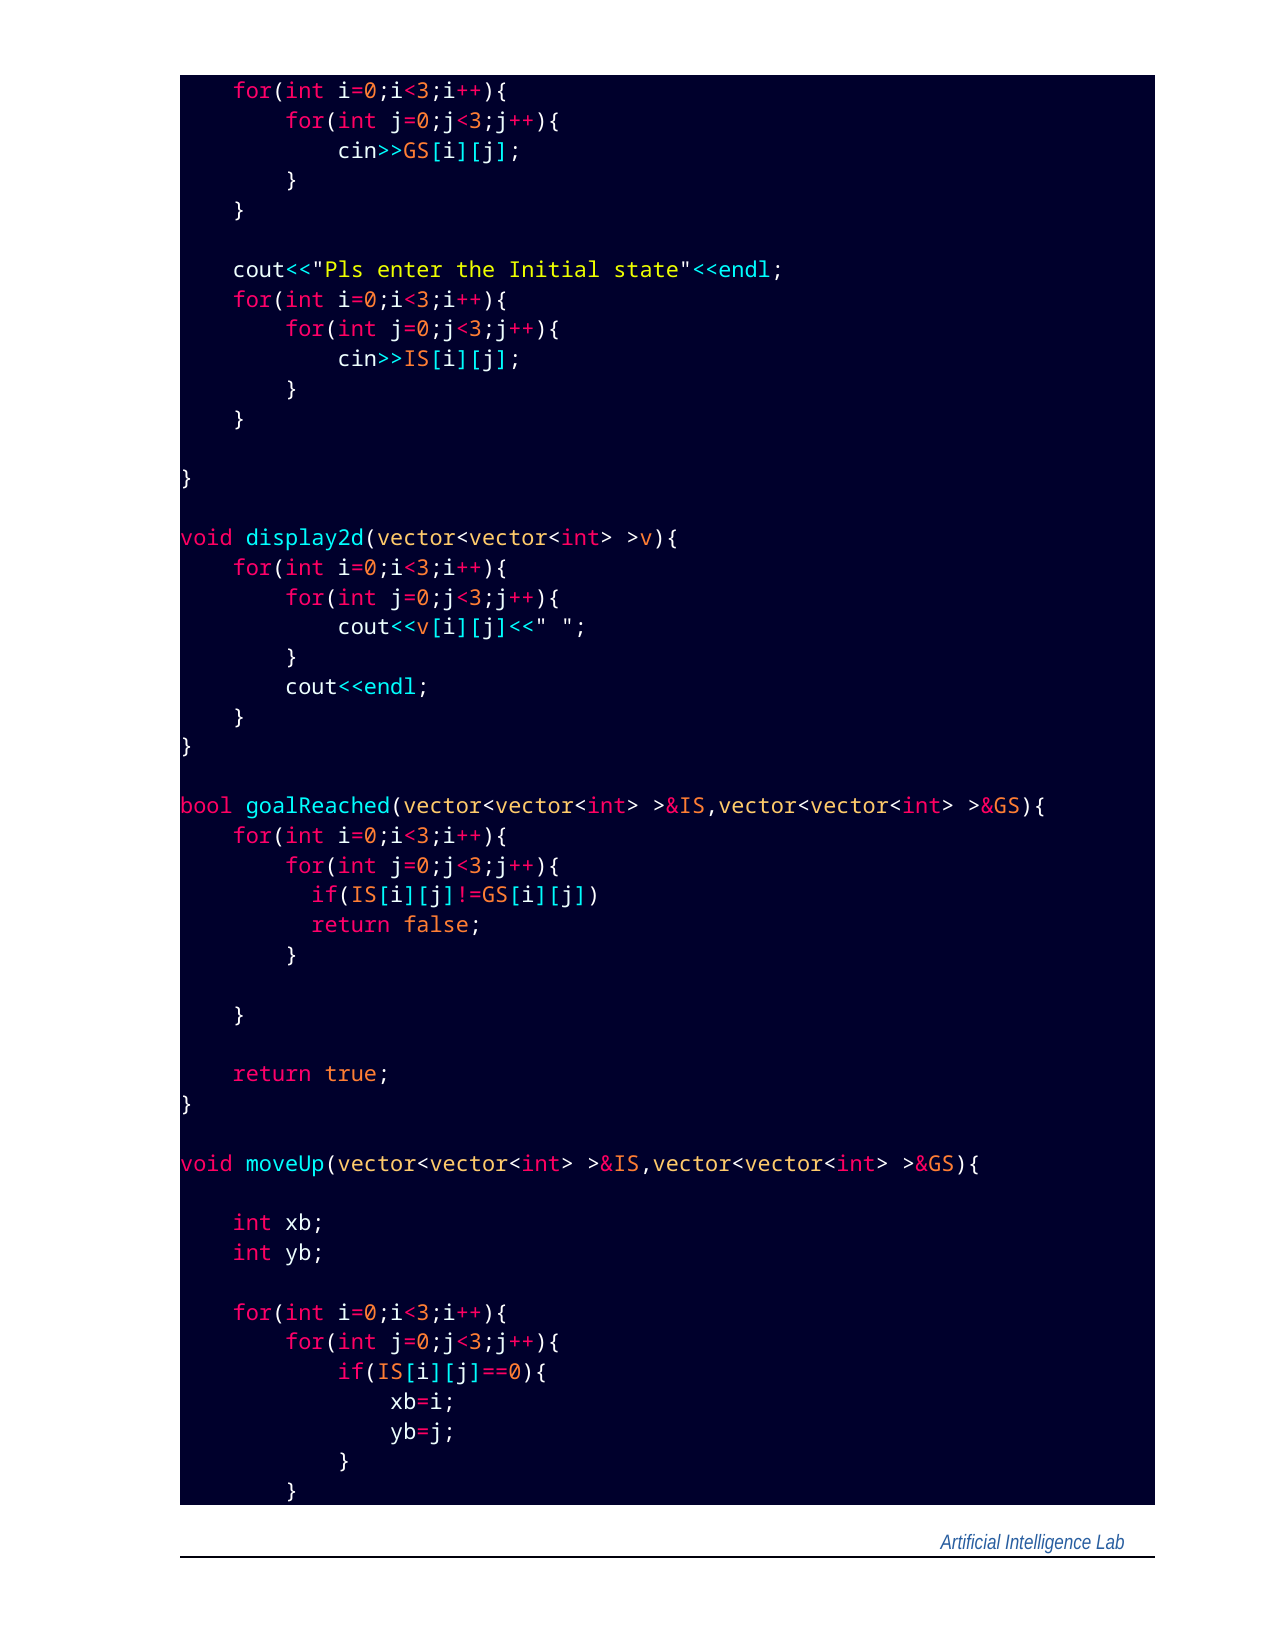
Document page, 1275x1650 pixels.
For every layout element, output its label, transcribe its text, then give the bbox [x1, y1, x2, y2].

text for(int j=0;j<3;j++){ [180, 581, 1155, 611]
text cin>>GS[i][j]; [180, 134, 1155, 164]
text } [180, 164, 1155, 194]
text for(int j=0;j<3;j++){ [180, 849, 1155, 879]
text } [180, 641, 1155, 671]
text if(IS[i][j]!=GS[i][j]) [180, 879, 1155, 909]
text for(int i=0;i<3;i++){ [180, 1296, 1155, 1326]
text void display2d(vector<vector<int> >v){ [180, 522, 1155, 552]
text yb=j; [180, 1416, 1155, 1445]
text cout<<endl; [180, 671, 1155, 701]
text } [180, 1088, 1155, 1118]
text xb=i; [180, 1386, 1155, 1416]
text } [180, 701, 1155, 730]
text } [180, 194, 1155, 224]
text cin>>IS[i][j]; [180, 343, 1155, 373]
text for(int j=0;j<3;j++){ [180, 313, 1155, 343]
text if(IS[i][j]==0){ [180, 1356, 1155, 1386]
text } [180, 462, 1155, 492]
text } [180, 373, 1155, 403]
text for(int j=0;j<3;j++){ [180, 1326, 1155, 1356]
text for(int i=0;i<3;i++){ [180, 75, 1155, 105]
text for(int i=0;i<3;i++){ [180, 283, 1155, 313]
text for(int i=0;i<3;i++){ [180, 820, 1155, 849]
text for(int j=0;j<3;j++){ [180, 105, 1155, 134]
text return true; [180, 1058, 1155, 1088]
text } [180, 939, 1155, 969]
text } [180, 998, 1155, 1028]
text cout<<v[i][j]<<" "; [180, 611, 1155, 641]
text } [180, 1475, 1155, 1505]
text } [180, 730, 1155, 760]
text } [180, 403, 1155, 432]
text for(int i=0;i<3;i++){ [180, 552, 1155, 581]
text void moveUp(vector<vector<int> >&IS,vector<vector<int> >&GS){ [180, 1147, 1155, 1177]
text int xb; [180, 1207, 1155, 1237]
text cout<<"Pls enter the Initial state"<<endl; [180, 254, 1155, 283]
text return false; [180, 909, 1155, 939]
text int yb; [180, 1237, 1155, 1267]
text bool goalReached(vector<vector<int> >&IS,vector<vector<int> >&GS){ [180, 790, 1155, 820]
text } [180, 1445, 1155, 1475]
